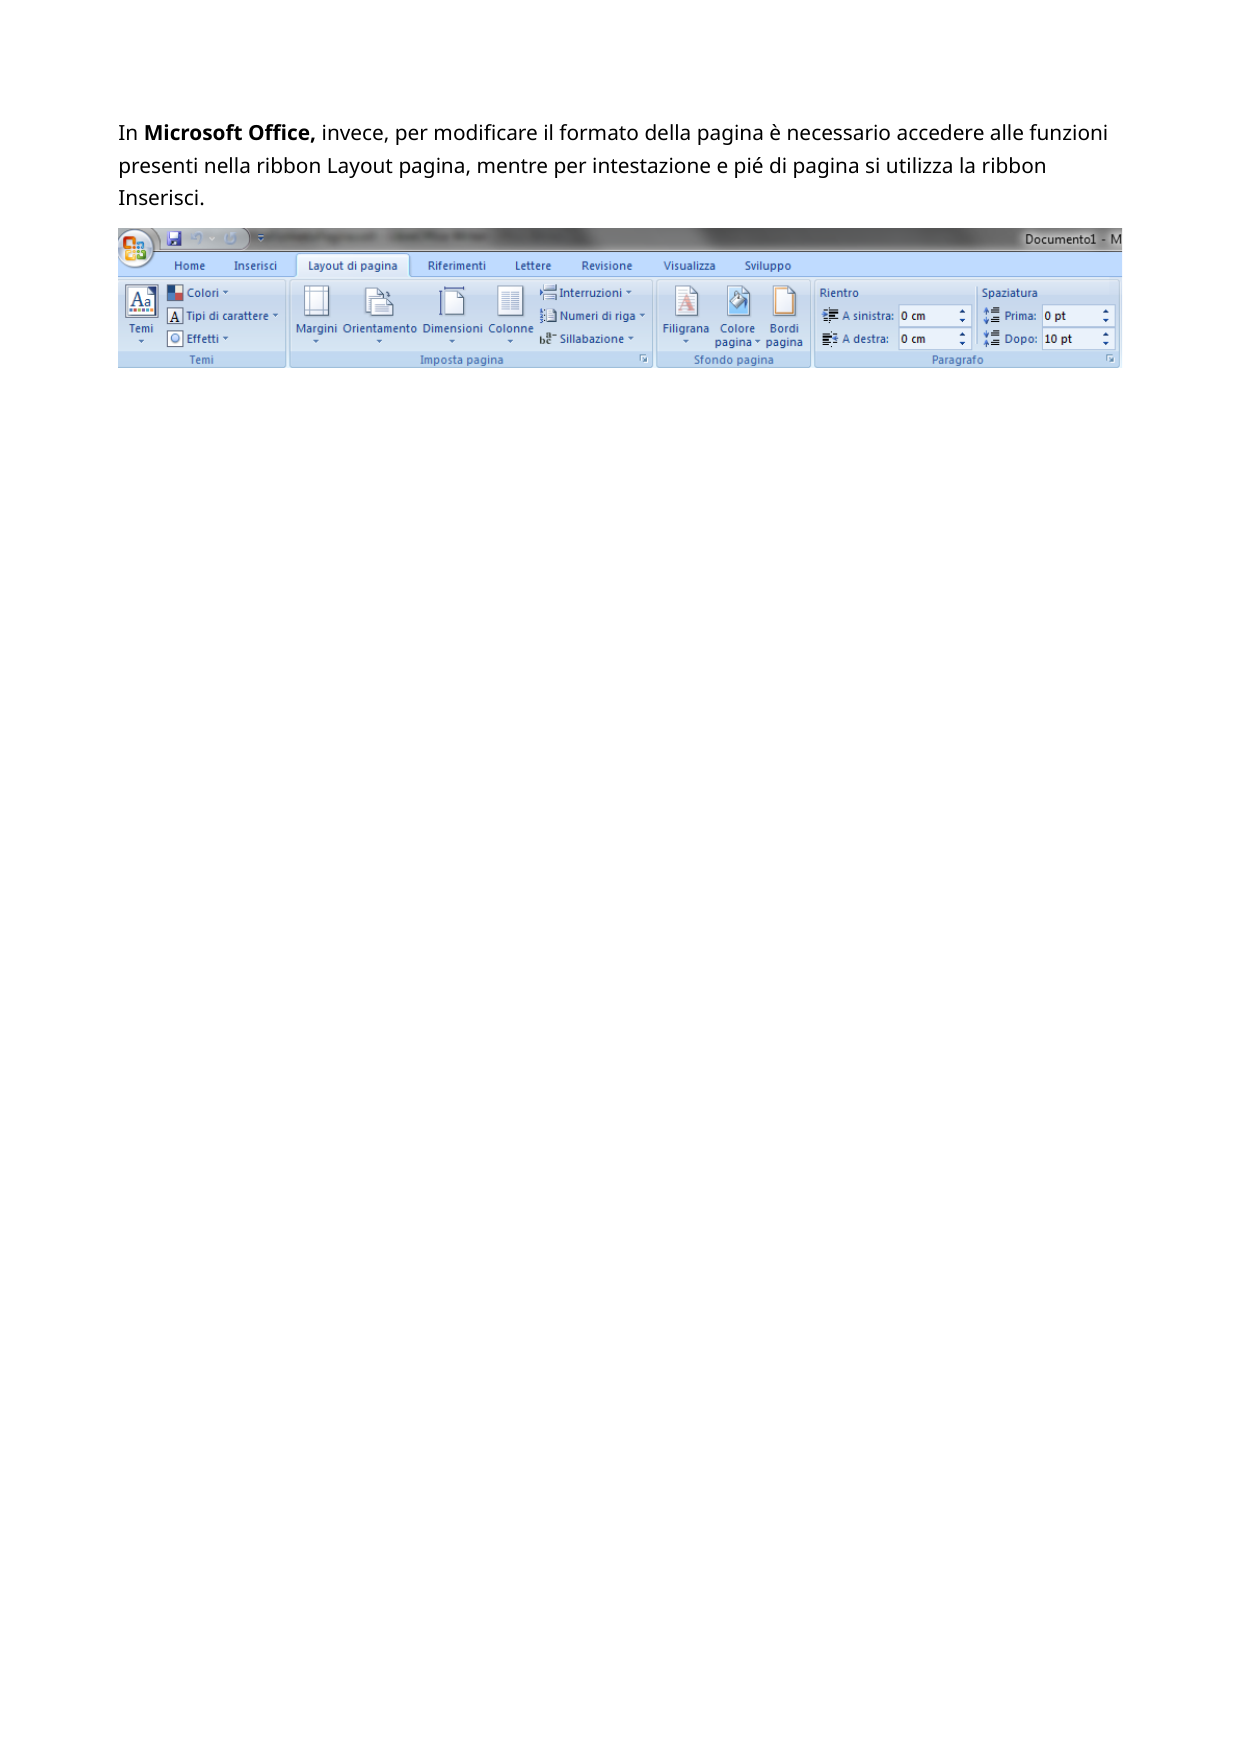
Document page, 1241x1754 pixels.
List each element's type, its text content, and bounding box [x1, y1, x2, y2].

text In Microsoft Office, invece, per modificare il formato della pagina è necessario accedere alle funzioni presenti nella ribbon Layout pagina, mentre per intestazione e pié di pagina si utilizza la ribbon Inserisci. [118, 118, 1122, 212]
picture [118, 228, 1123, 368]
